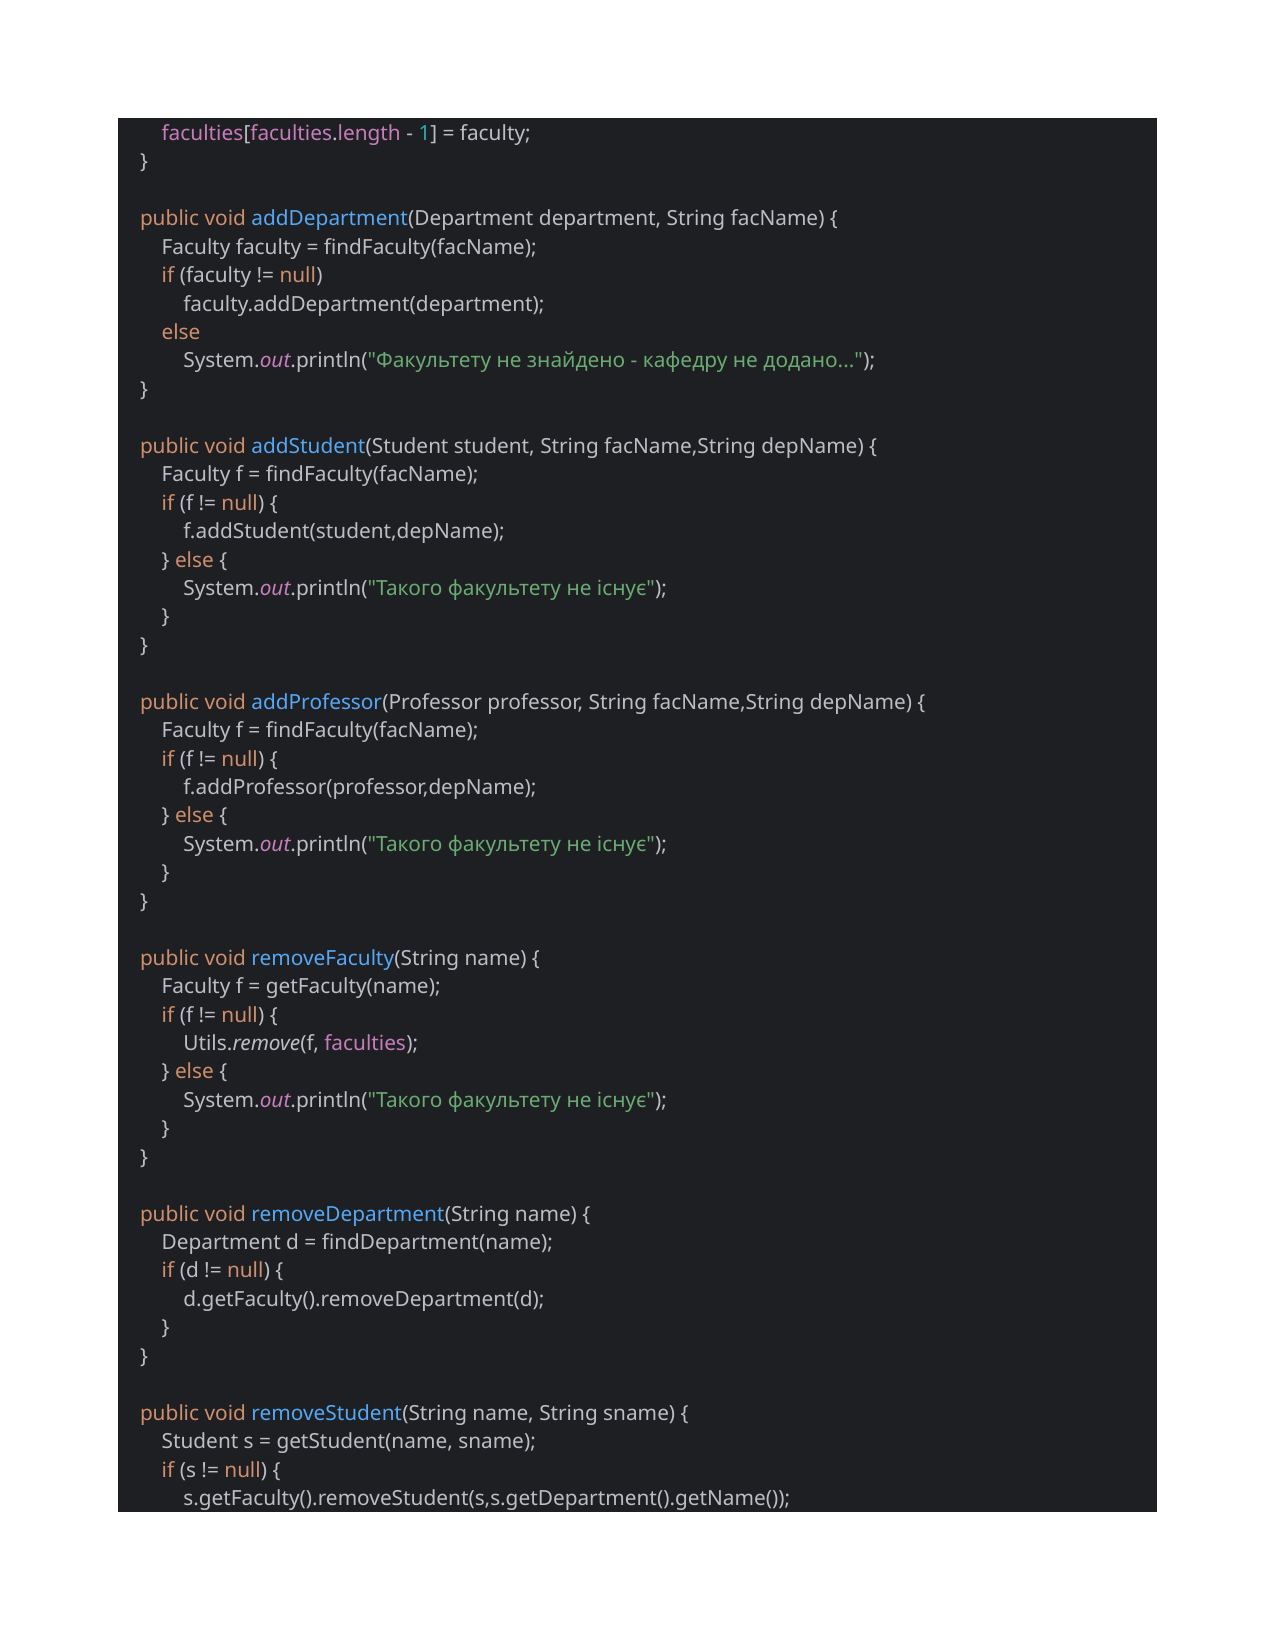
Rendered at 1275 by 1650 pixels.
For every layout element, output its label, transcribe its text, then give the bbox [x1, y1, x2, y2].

text faculties[faculties.length - 1] = faculty; } public void addDepartment(Department department, String facName) { Faculty faculty = findFaculty(facName); if (faculty != null) faculty.addDepartment(department); else System.out.println("Факультету не знайдено - кафедру не додано..."); } public void addStudent(Student student, String facName,String depName) { Faculty f = findFaculty(facName); if (f != null) { f.addStudent(student,depName); } else { System.out.println("Такого факультету не існує"); } } public void addProfessor(Professor professor, String facName,String depName) { Faculty f = findFaculty(facName); if (f != null) { f.addProfessor(professor,depName); } else { System.out.println("Такого факультету не існує"); } } public void removeFaculty(String name) { Faculty f = getFaculty(name); if (f != null) { Utils.remove(f, faculties); } else { System.out.println("Такого факультету не існує"); } } public void removeDepartment(String name) { Department d = findDepartment(name); if (d != null) { d.getFaculty().removeDepartment(d); } } public void removeStudent(String name, String sname) { Student s = getStudent(name, sname); if (s != null) { s.getFaculty().removeStudent(s,s.getDepartment().getName()); [118, 118, 1157, 1512]
